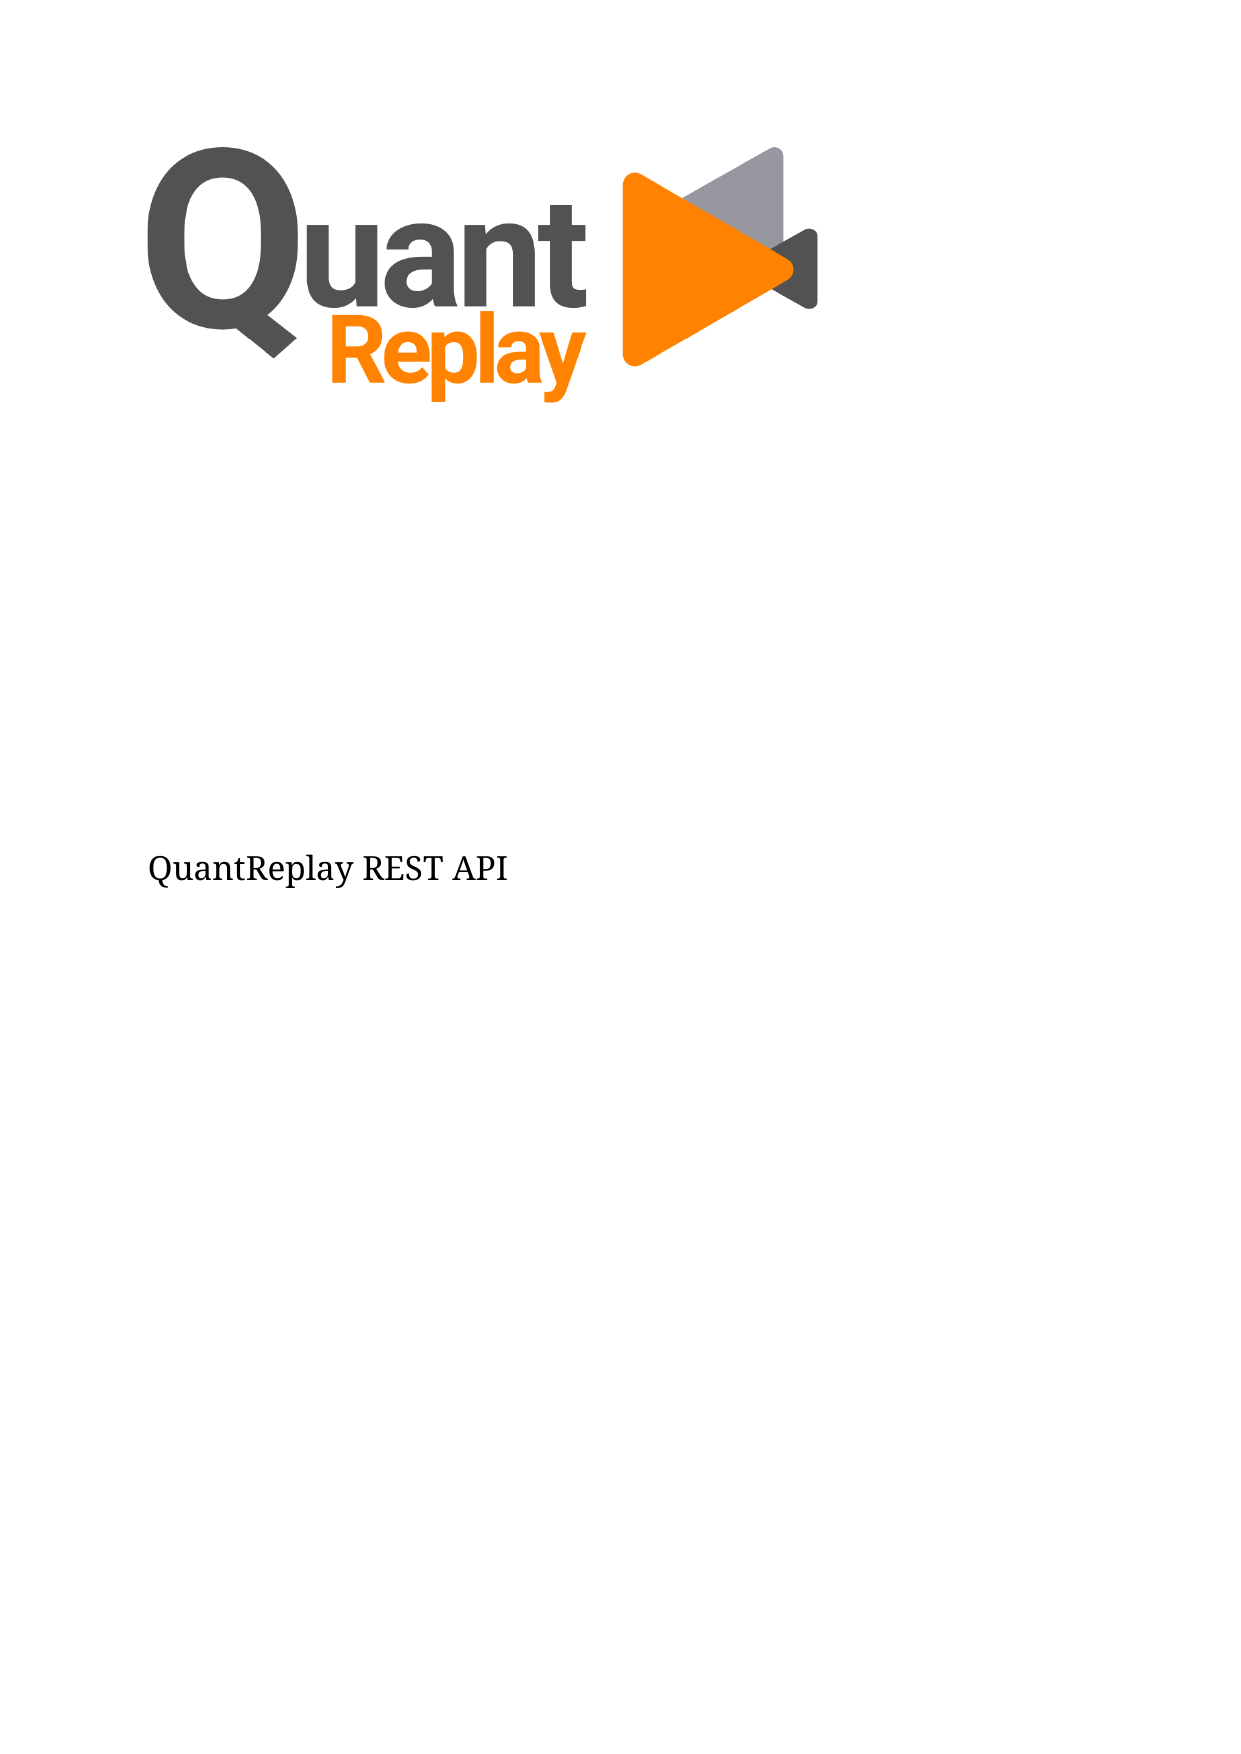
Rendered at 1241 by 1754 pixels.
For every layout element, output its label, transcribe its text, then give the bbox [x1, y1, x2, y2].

text QuantReplay REST API [148, 845, 1093, 890]
picture [147, 147, 818, 403]
